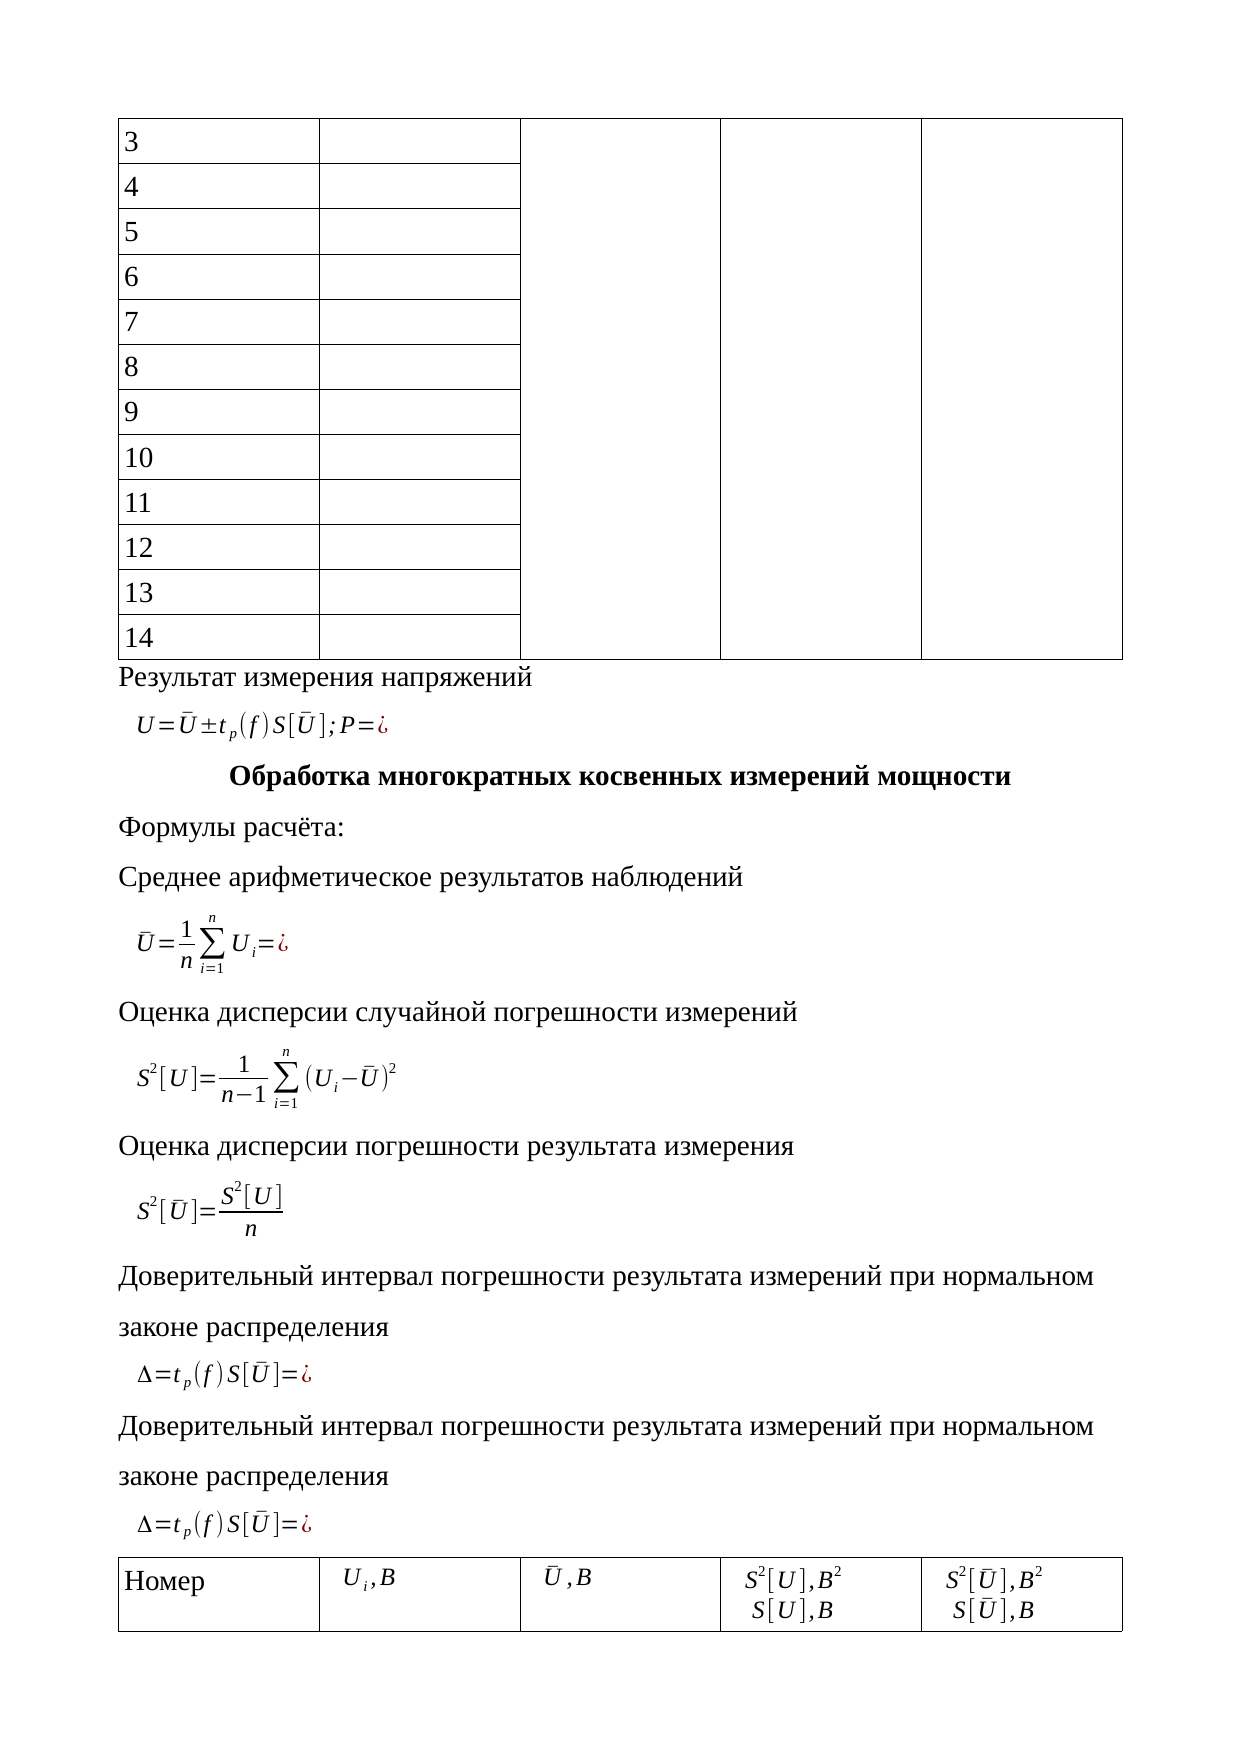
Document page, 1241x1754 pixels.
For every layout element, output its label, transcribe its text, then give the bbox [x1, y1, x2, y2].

table_cell 9 [119, 390, 319, 434]
table_cell [320, 345, 520, 389]
table_cell 8 [119, 345, 319, 389]
table_header [521, 1558, 720, 1631]
table_cell 11 [119, 480, 319, 524]
table_cell [320, 164, 520, 208]
table_header [721, 1558, 921, 1631]
table_cell [922, 119, 1122, 659]
table_cell [320, 300, 520, 344]
table_cell 6 [119, 255, 319, 298]
table_cell [320, 209, 520, 253]
table_cell 5 [119, 209, 319, 253]
text Оценка дисперсии случайной погрешности измерений [118, 994, 1122, 1027]
table_cell [320, 390, 520, 434]
table_header Номер [119, 1558, 319, 1631]
table_cell [320, 525, 520, 569]
table_cell [320, 255, 520, 298]
text Среднее арифметическое результатов наблюдений [118, 859, 1122, 893]
text Формулы расчёта: [118, 809, 1122, 842]
table_header [320, 1558, 520, 1631]
text Результат измерения напряжений [118, 660, 1122, 693]
table_cell 13 [119, 570, 319, 614]
table_cell [721, 119, 921, 659]
text Оценка дисперсии погрешности результата измерения [118, 1128, 1122, 1162]
table_cell [320, 480, 520, 524]
table_cell [320, 615, 520, 659]
table_cell 7 [119, 300, 319, 344]
table_cell 14 [119, 615, 319, 659]
text Доверительный интервал погрешности результата измерений при нормальном законе распределения [118, 1408, 1122, 1492]
table_cell [320, 435, 520, 479]
table_cell [320, 570, 520, 614]
table_header [922, 1558, 1122, 1631]
table_cell 4 [119, 164, 319, 208]
text Доверительный интервал погрешности результата измерений при нормальном законе распределения [118, 1258, 1122, 1342]
table_cell [521, 119, 720, 659]
table_cell 10 [119, 435, 319, 479]
text Обработка многократных косвенных измерений мощности [118, 758, 1122, 792]
table_cell 3 [119, 119, 319, 163]
table_cell 12 [119, 525, 319, 569]
table_cell [320, 119, 520, 163]
